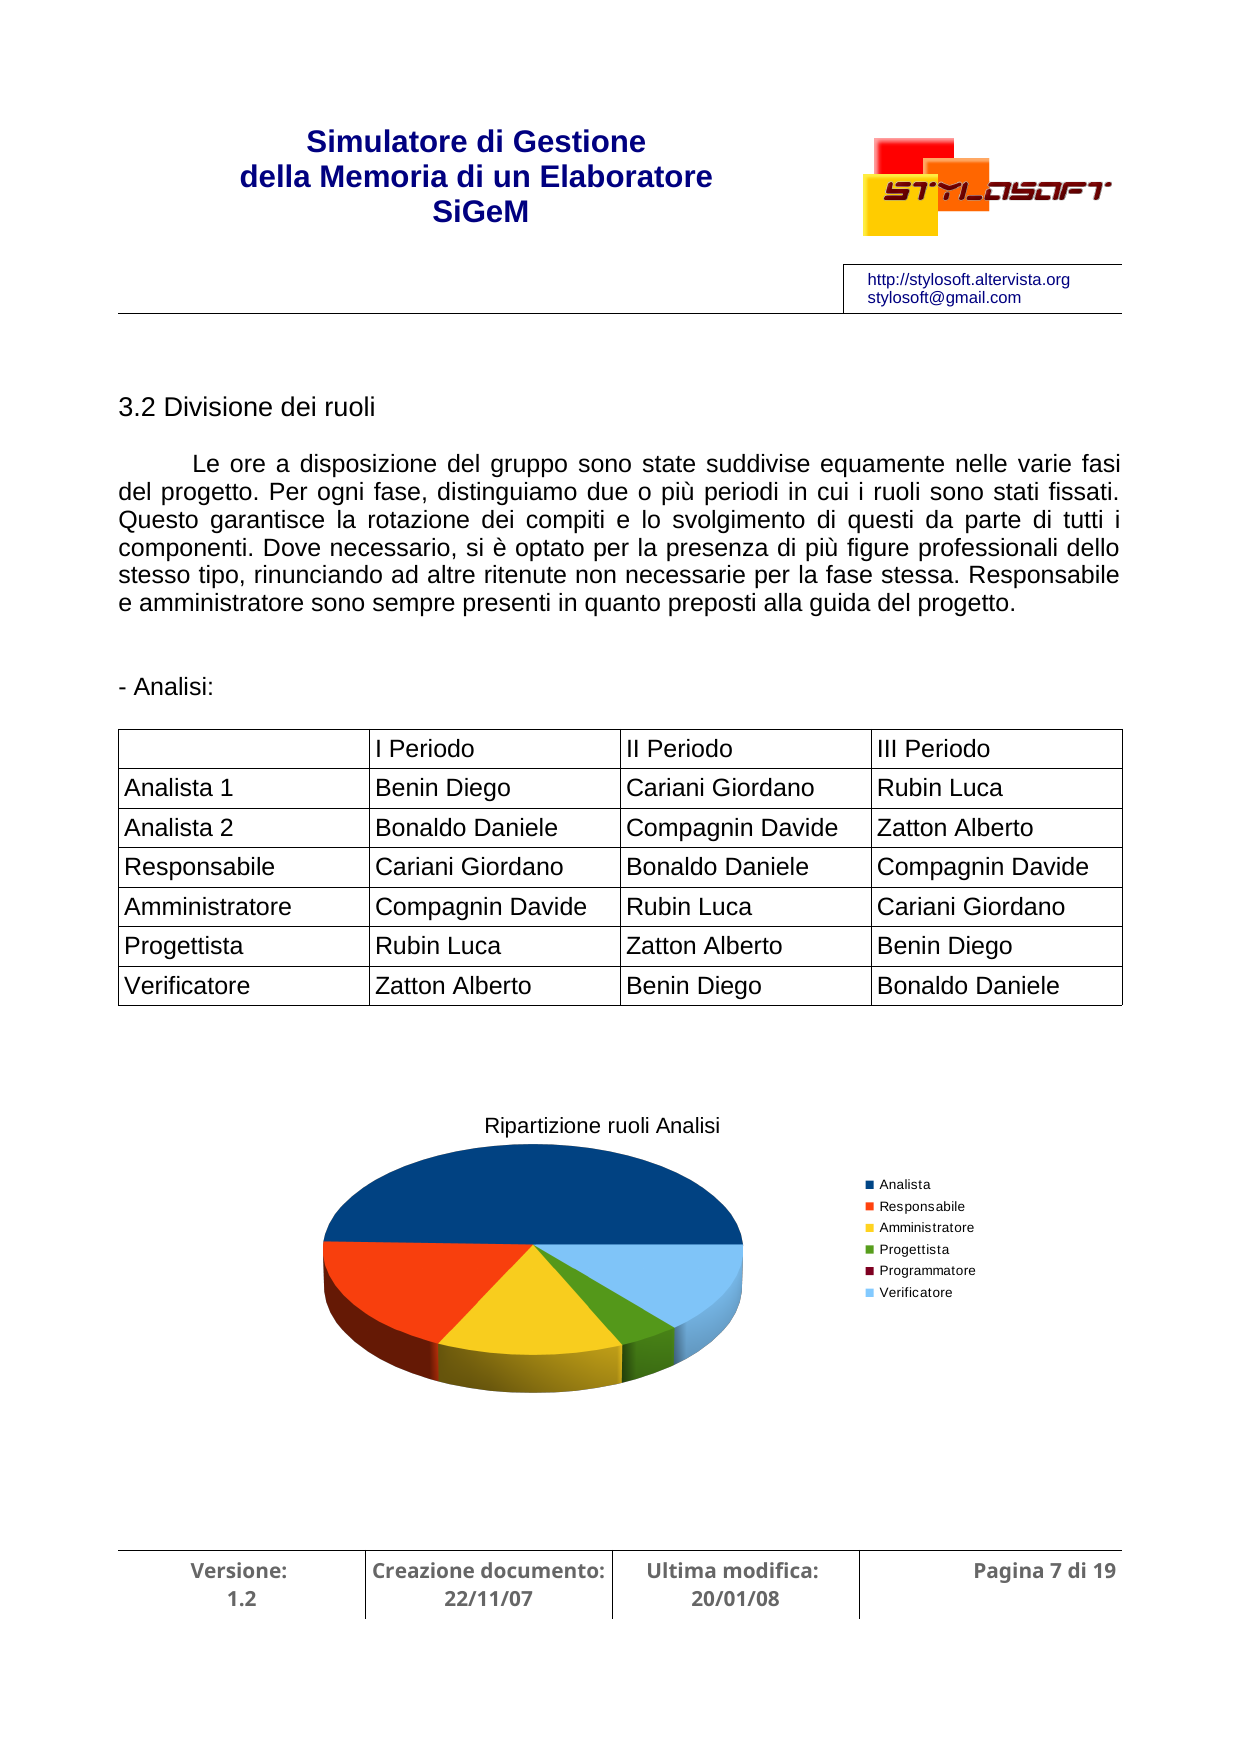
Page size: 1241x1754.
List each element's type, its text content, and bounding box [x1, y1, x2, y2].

table_header II Periodo [621, 730, 871, 768]
table_cell Benin Diego [621, 967, 871, 1005]
table_cell Cariani Giordano [621, 769, 871, 808]
table_cell Analista 2 [119, 809, 369, 847]
table_cell Compagnin Davide [370, 888, 620, 926]
table_cell Rubin Luca [872, 769, 1122, 808]
table_cell Verificatore [119, 967, 369, 1005]
table_cell Bonaldo Daniele [621, 848, 871, 887]
text - Analisi: [118, 673, 1122, 701]
table_cell Zatton Alberto [872, 809, 1122, 847]
table_cell Amministratore [119, 888, 369, 926]
table_header I Periodo [370, 730, 620, 768]
table_cell Rubin Luca [621, 888, 871, 926]
table_cell Benin Diego [872, 927, 1122, 966]
table_cell Cariani Giordano [872, 888, 1122, 926]
text Le ore a disposizione del gruppo sono state suddivise equamente nelle varie fasi del progetto. Per ogni fase, distinguiamo due o più periodi in cui i ruoli sono stati fissati. Questo garantisce la rotazione dei compiti e lo svolgimento di questi da parte di tutti i componenti. Dove necessario, si è optato per la presenza di più figure professionali dello stesso tipo, rinunciando ad altre ritenute non necessarie per la fase stessa. Responsabile e amministratore sono sempre presenti in quanto preposti alla guida del progetto. [118, 450, 1122, 617]
table_cell Bonaldo Daniele [370, 809, 620, 847]
table_cell Compagnin Davide [621, 809, 871, 847]
table_cell Compagnin Davide [872, 848, 1122, 887]
table_header [119, 730, 369, 768]
table_cell Responsabile [119, 848, 369, 887]
table_cell Bonaldo Daniele [872, 967, 1122, 1005]
table_cell Benin Diego [370, 769, 620, 808]
table_cell Cariani Giordano [370, 848, 620, 887]
text 3.2 Divisione dei ruoli [118, 391, 1122, 422]
table_cell Rubin Luca [370, 927, 620, 966]
table_cell Zatton Alberto [621, 927, 871, 966]
picture [848, 123, 1117, 247]
table_header III Periodo [872, 730, 1122, 768]
table_cell Analista 1 [119, 769, 369, 808]
table_cell Zatton Alberto [370, 967, 620, 1005]
table_cell Progettista [119, 927, 369, 966]
